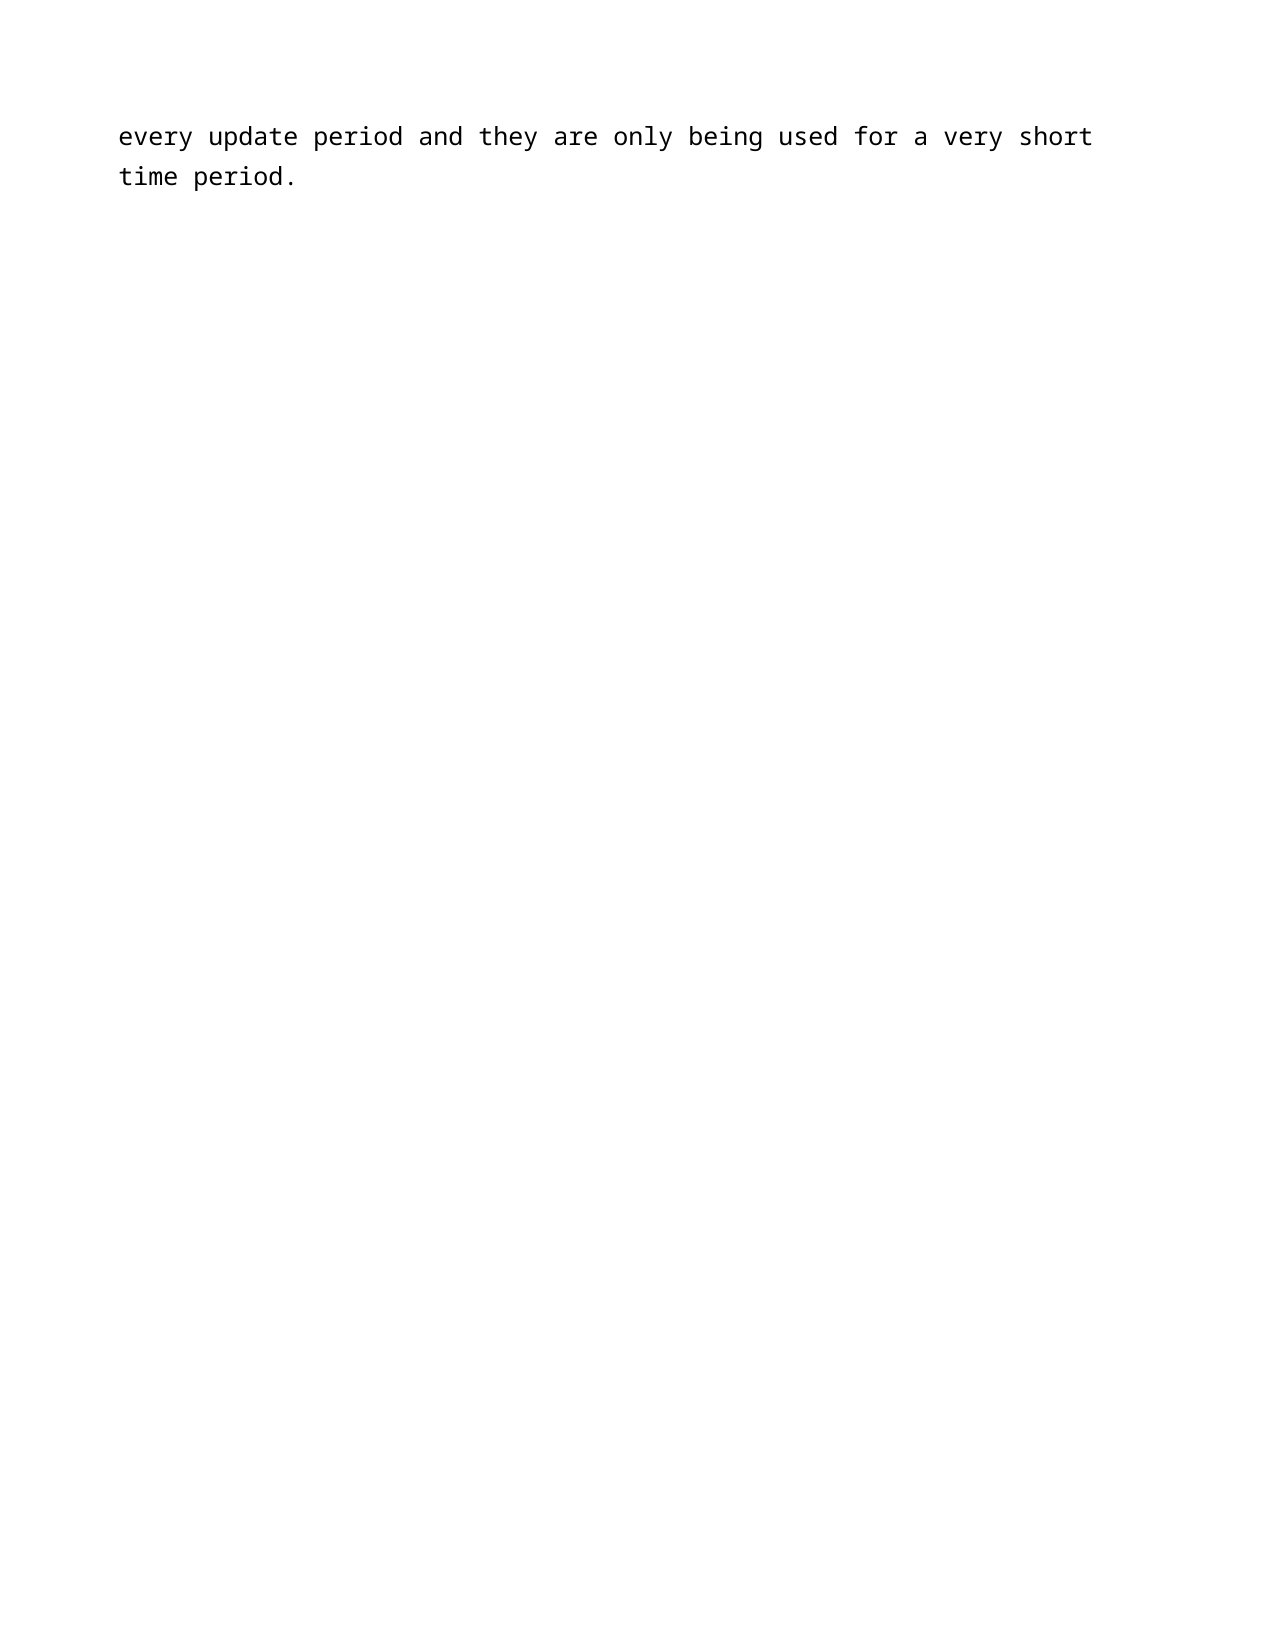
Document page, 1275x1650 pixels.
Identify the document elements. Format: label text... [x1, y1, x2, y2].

text every update period and they are only being used for a very short time period. [118, 118, 1157, 193]
